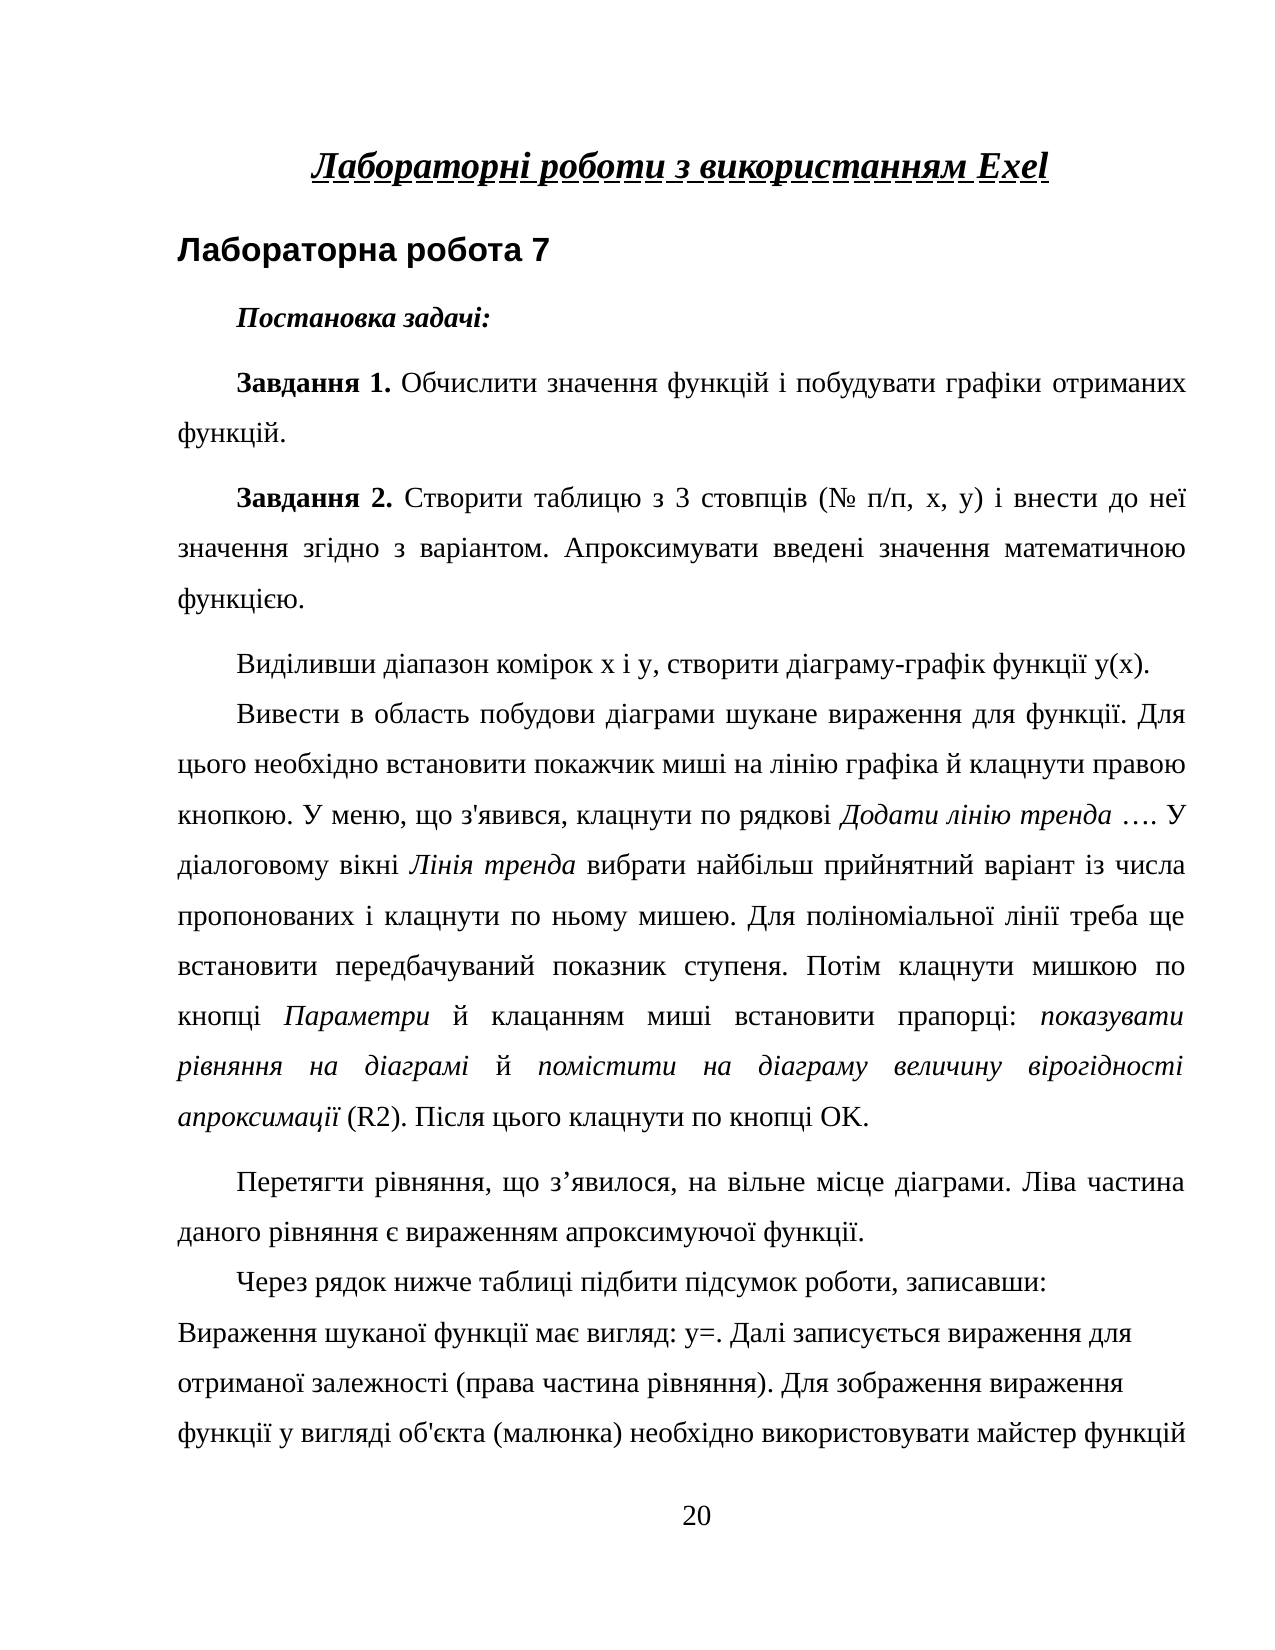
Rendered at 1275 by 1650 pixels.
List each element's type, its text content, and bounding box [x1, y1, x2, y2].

subtitle Лабораторна робота 7 [177, 229, 1186, 268]
subtitle Лабораторні роботи з використанням Exel [177, 143, 1186, 187]
text Постановка задачі: [177, 300, 1186, 333]
text Вивести в область побудови діаграми шукане вираження для функції. Для цього необхідно встановити покажчик миші на лінію графіка й клацнути правою кнопкою. У меню, що з'явився, клацнути по рядкові Додати лінію тренда …. У діалоговому вікні Лінія тренда вибрати найбільш прийнятний варіант із числа пропонованих і клацнути по ньому мишею. Для поліноміальної лінії треба ще встановити передбачуваний показник ступеня. Потім клацнути мишкою по кнопці Параметри й клацанням миші встановити прапорці: показувати рівняння на діаграмі й помістити на діаграму величину вірогідності апроксимації (R2). Після цього клацнути по кнопці OK. [177, 696, 1186, 1132]
text Виділивши діапазон комірок x і y, створити діаграму-графік функції y(x). [177, 646, 1186, 679]
text Завдання 2. Створити таблицю з 3 стовпців (№ п/п, x, y) і внести до неї значення згідно з варіантом. Апроксимувати введені значення математичною функцією. [177, 480, 1186, 614]
text Через рядок нижче таблиці підбити підсумок роботи, записавши: Вираження шуканої функції має вигляд: y=. Далі записується вираження для отриманої залежності (права частина рівняння). Для зображення вираження функції у вигляді об'єкта (малюнка) необхідно використовувати майстер функцій [177, 1264, 1186, 1449]
text Завдання 1. Обчислити значення функцій і побудувати графіки отриманих функцій. [177, 365, 1186, 449]
text Перетягти рівняння, що з’явилося, на вільне місце діаграми. Ліва частина даного рівняння є вираженням апроксимуючої функції. [177, 1164, 1186, 1248]
